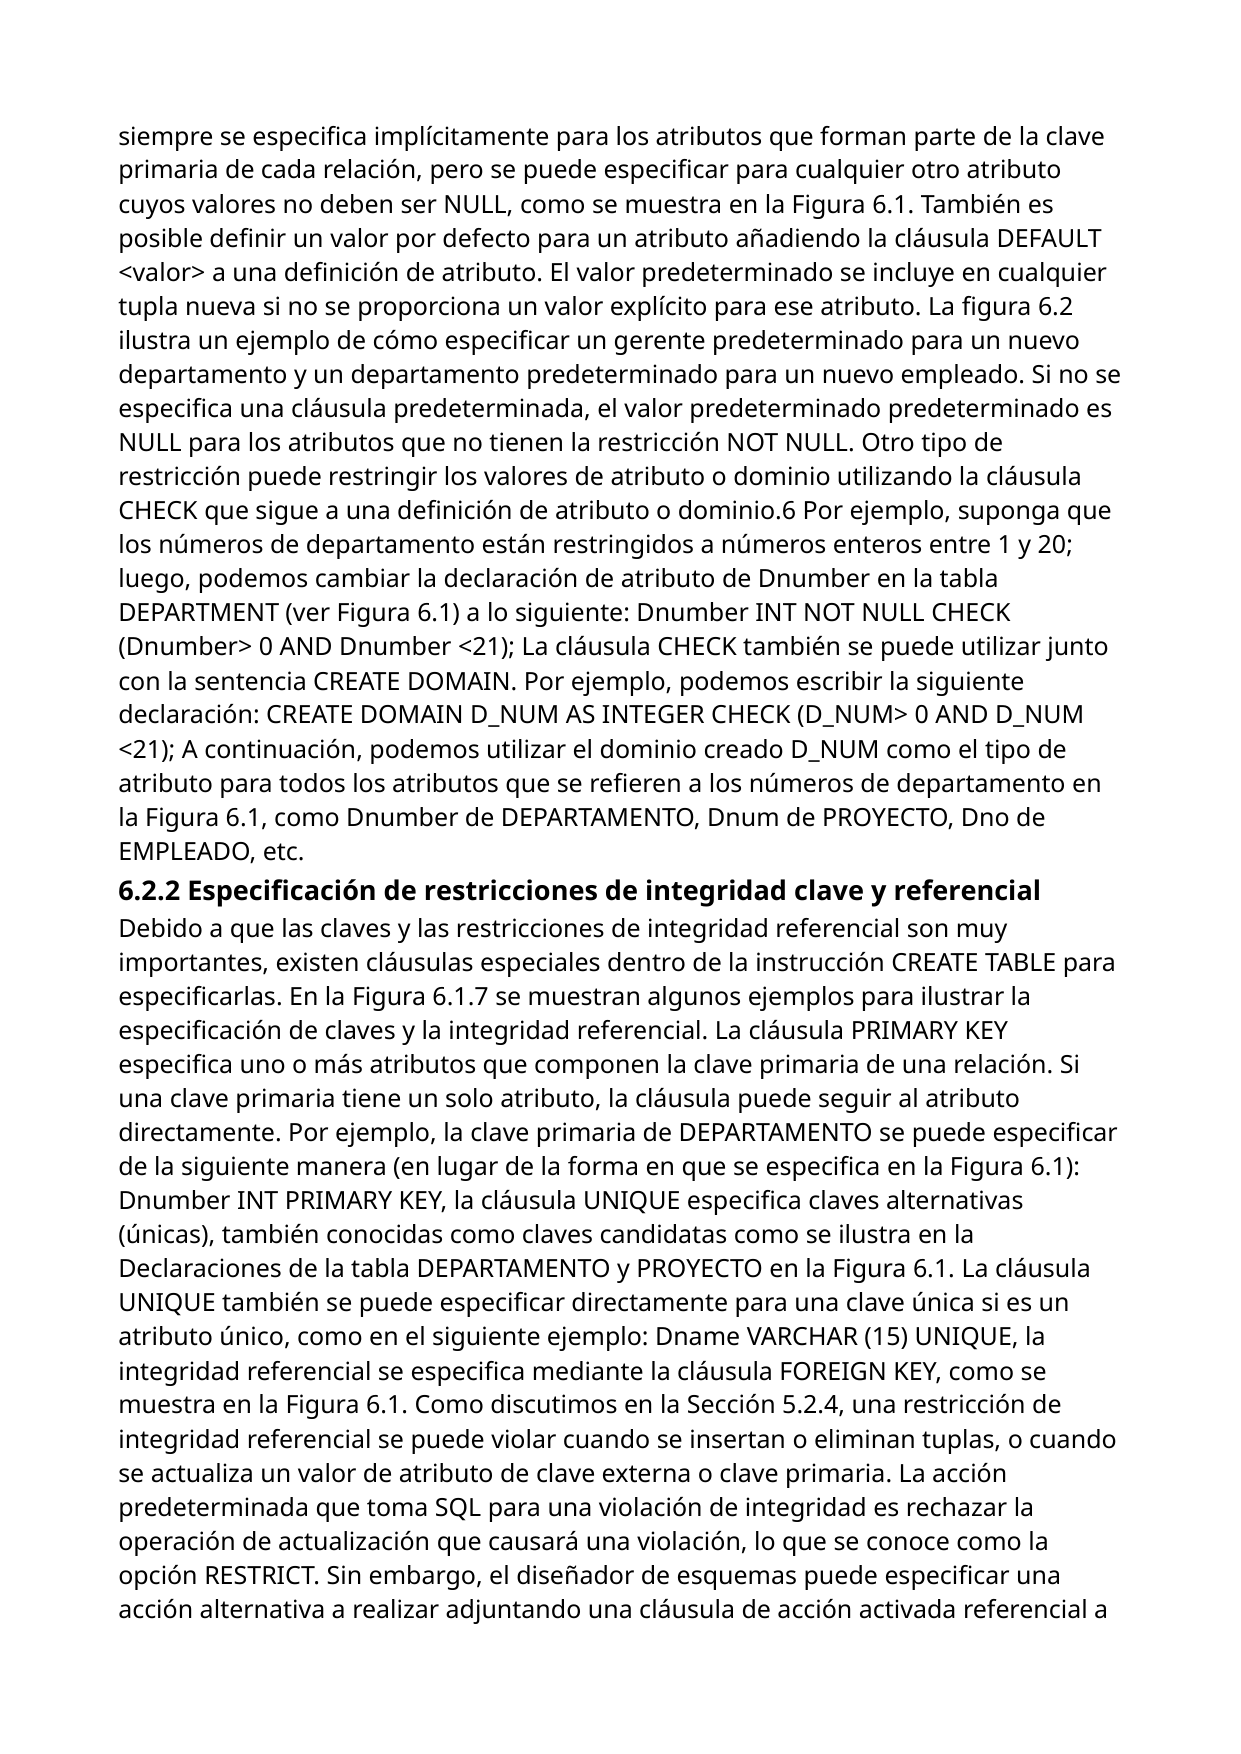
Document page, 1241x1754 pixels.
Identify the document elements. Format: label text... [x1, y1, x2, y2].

text siempre se especifica implícitamente para los atributos que forman parte de la clave primaria de cada relación, pero se puede especificar para cualquier otro atributo cuyos valores no deben ser NULL, como se muestra en la Figura 6.1. También es posible definir un valor por defecto para un atributo añadiendo la cláusula DEFAULT <valor> a una definición de atributo. El valor predeterminado se incluye en cualquier tupla nueva si no se proporciona un valor explícito para ese atributo. La figura 6.2 ilustra un ejemplo de cómo especificar un gerente predeterminado para un nuevo departamento y un departamento predeterminado para un nuevo empleado. Si no se especifica una cláusula predeterminada, el valor predeterminado predeterminado es NULL para los atributos que no tienen la restricción NOT NULL. Otro tipo de restricción puede restringir los valores de atributo o dominio utilizando la cláusula CHECK que sigue a una definición de atributo o dominio.6 Por ejemplo, suponga que los números de departamento están restringidos a números enteros entre 1 y 20; luego, podemos cambiar la declaración de atributo de Dnumber en la tabla DEPARTMENT (ver Figura 6.1) a lo siguiente: Dnumber INT NOT NULL CHECK (Dnumber> 0 AND Dnumber <21); La cláusula CHECK también se puede utilizar junto con la sentencia CREATE DOMAIN. Por ejemplo, podemos escribir la siguiente declaración: CREATE DOMAIN D_NUM AS INTEGER CHECK (D_NUM> 0 AND D_NUM <21); A continuación, podemos utilizar el dominio creado D_NUM como el tipo de atributo para todos los atributos que se refieren a los números de departamento en la Figura 6.1, como Dnumber de DEPARTAMENTO, Dnum de PROYECTO, Dno de EMPLEADO, etc. [118, 118, 1122, 867]
text Debido a que las claves y las restricciones de integridad referencial son muy importantes, existen cláusulas especiales dentro de la instrucción CREATE TABLE para especificarlas. En la Figura 6.1.7 se muestran algunos ejemplos para ilustrar la especificación de claves y la integridad referencial. La cláusula PRIMARY KEY especifica uno o más atributos que componen la clave primaria de una relación. Si una clave primaria tiene un solo atributo, la cláusula puede seguir al atributo directamente. Por ejemplo, la clave primaria de DEPARTAMENTO se puede especificar de la siguiente manera (en lugar de la forma en que se especifica en la Figura 6.1): Dnumber INT PRIMARY KEY, la cláusula UNIQUE especifica claves alternativas (únicas), también conocidas como claves candidatas como se ilustra en la Declaraciones de la tabla DEPARTAMENTO y PROYECTO en la Figura 6.1. La cláusula UNIQUE también se puede especificar directamente para una clave única si es un atributo único, como en el siguiente ejemplo: Dname VARCHAR (15) UNIQUE, la integridad referencial se especifica mediante la cláusula FOREIGN KEY, como se muestra en la Figura 6.1. Como discutimos en la Sección 5.2.4, una restricción de integridad referencial se puede violar cuando se insertan o eliminan tuplas, o cuando se actualiza un valor de atributo de clave externa o clave primaria. La acción predeterminada que toma SQL para una violación de integridad es rechazar la operación de actualización que causará una violación, lo que se conoce como la opción RESTRICT. Sin embargo, el diseñador de esquemas puede especificar una acción alternativa a realizar adjuntando una cláusula de acción activada referencial a [118, 910, 1122, 1626]
subtitle 6.2.2 Especificación de restricciones de integridad clave y referencial [118, 872, 1122, 908]
